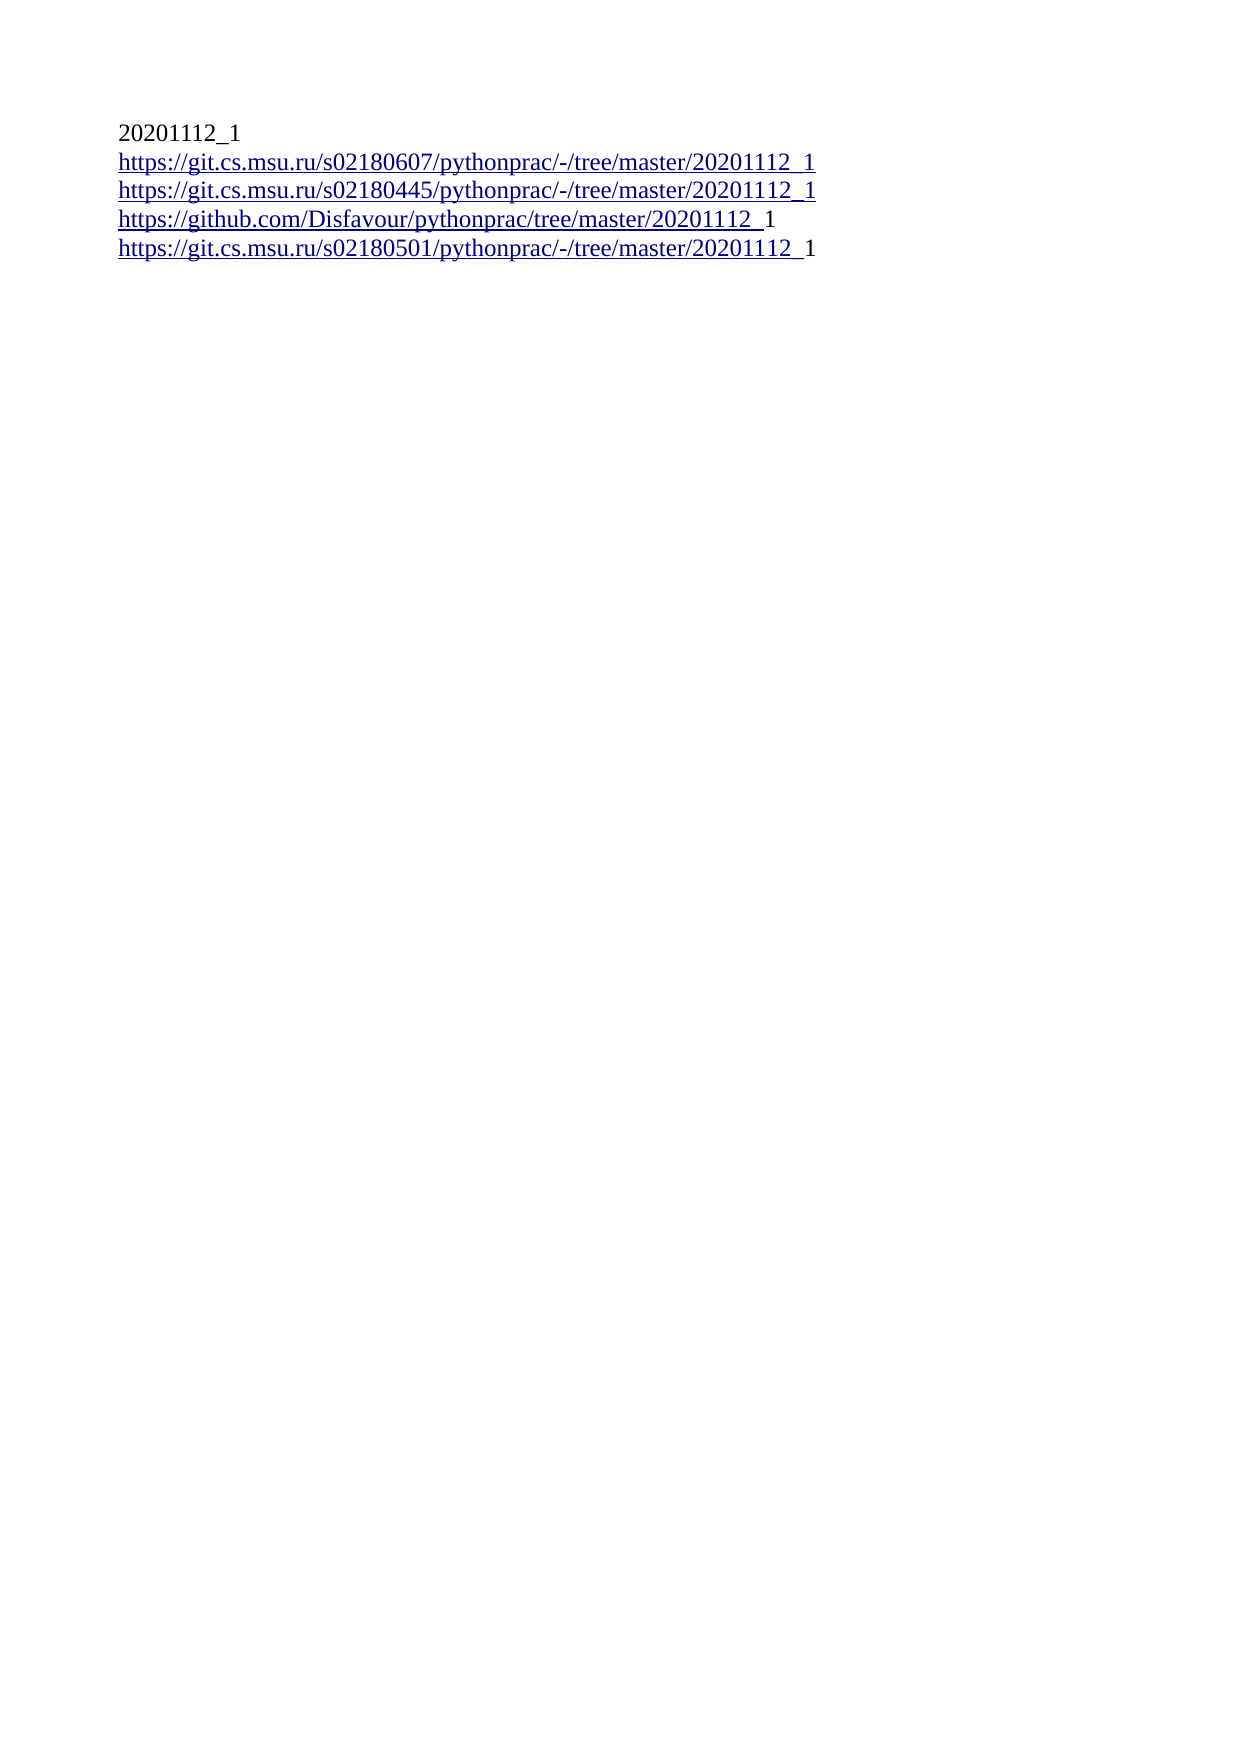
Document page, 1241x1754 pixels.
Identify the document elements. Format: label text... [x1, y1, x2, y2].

text https://github.com/Disfavour/pythonprac/tree/master/20201112_1 [118, 204, 1122, 233]
text https://git.cs.msu.ru/s02180607/pythonprac/-/tree/master/20201112_1 [118, 147, 1122, 176]
text 20201112_1 [118, 118, 1122, 147]
text https://git.cs.msu.ru/s02180445/pythonprac/-/tree/master/20201112_1 [118, 176, 1122, 204]
text https://git.cs.msu.ru/s02180501/pythonprac/-/tree/master/20201112_1 [118, 233, 1122, 262]
